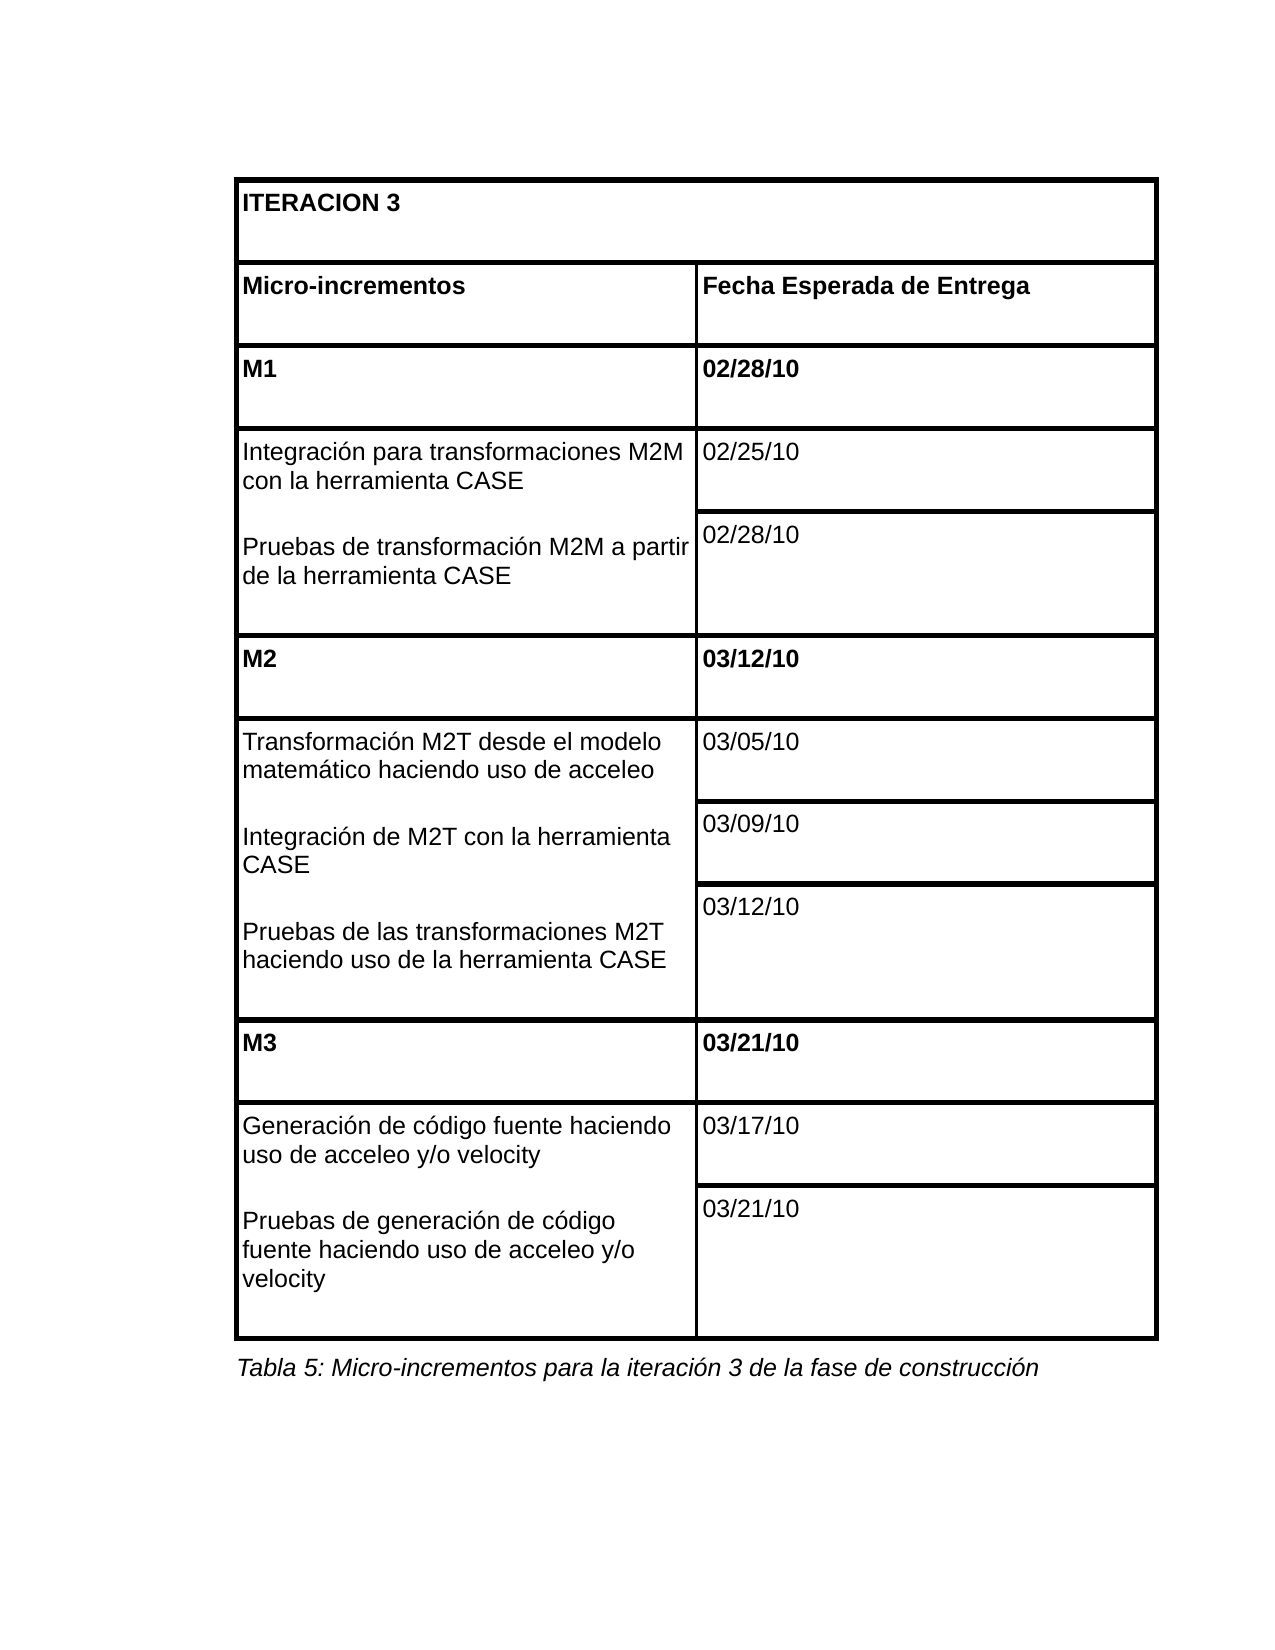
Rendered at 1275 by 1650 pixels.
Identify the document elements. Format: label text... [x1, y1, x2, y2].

table_cell Generación de código fuente haciendo uso de acceleo y/o velocity Pruebas de generación de código fuente haciendo uso de acceleo y/o velocity [239, 1105, 695, 1336]
table_cell 28/02/10 [698, 348, 1154, 426]
table_header ITERACION 3 [239, 183, 1154, 260]
table_cell 09/03/10 [698, 804, 1154, 881]
table_cell Transformación M2T desde el modelo matemático haciendo uso de acceleo Integración de M2T con la herramienta CASE Pruebas de las transformaciones M2T haciendo uso de la herramienta CASE [239, 721, 695, 1017]
table_cell 05/03/10 [698, 721, 1154, 798]
table_cell 17/03/10 [698, 1105, 1154, 1183]
table_cell 12/03/10 [698, 638, 1154, 716]
table_cell 21/03/10 [698, 1023, 1154, 1100]
table_cell M2 [239, 638, 695, 716]
table_cell 12/03/10 [698, 887, 1154, 1017]
table_cell Fecha Esperada de Entrega [698, 265, 1154, 343]
table_cell 25/02/10 [698, 431, 1154, 509]
table_cell Integración para transformaciones M2M con la herramienta CASE Pruebas de transformación M2M a partir de la herramienta CASE [239, 431, 695, 633]
text Tabla 5: Micro-incrementos para la iteración 3 de la fase de construcción [236, 1353, 1157, 1382]
table_cell Micro-incrementos [239, 265, 695, 343]
table_cell 28/02/10 [698, 514, 1154, 633]
table_cell M3 [239, 1023, 695, 1100]
table_cell 21/03/10 [698, 1188, 1154, 1336]
table_cell M1 [239, 348, 695, 426]
